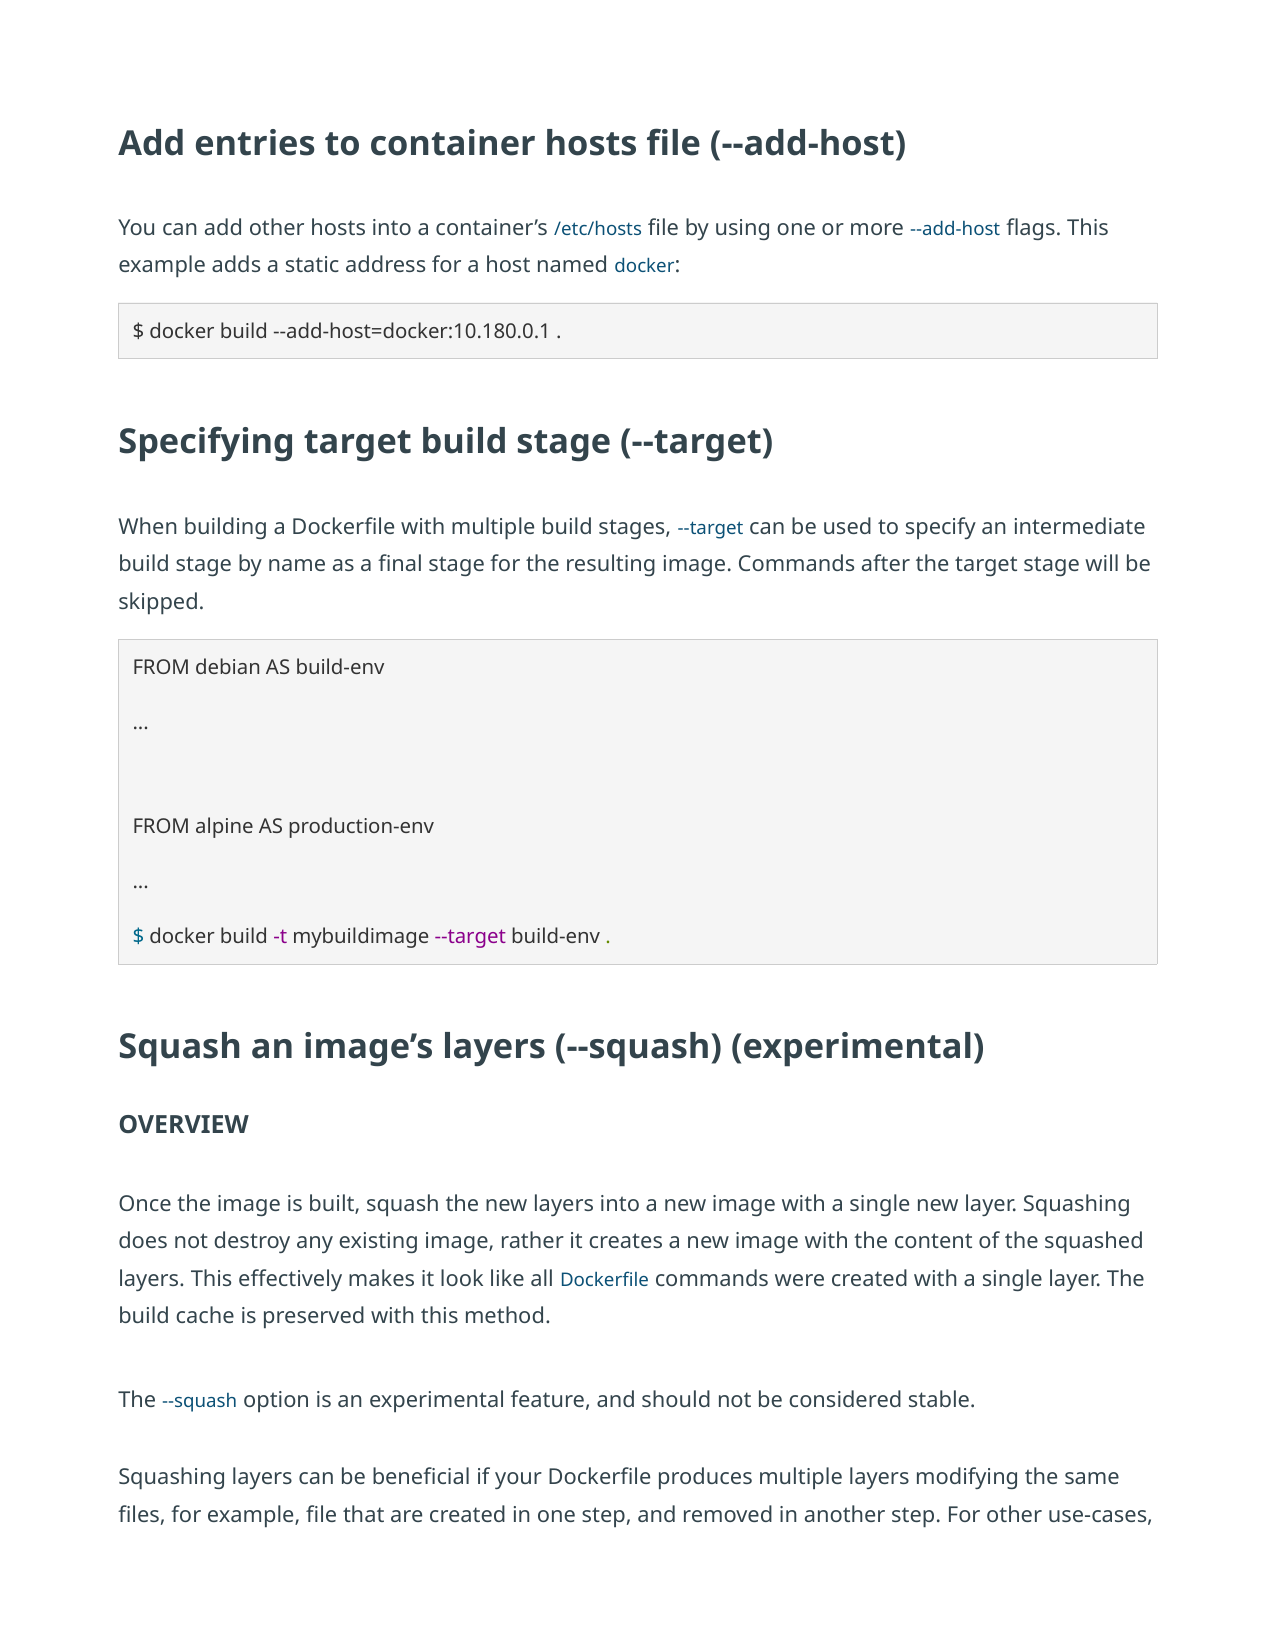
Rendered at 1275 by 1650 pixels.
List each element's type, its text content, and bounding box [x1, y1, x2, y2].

text ... [119, 853, 1157, 894]
text Squashing layers can be beneficial if your Dockerfile produces multiple layers modifying the same files, for example, file that are created in one step, and removed in another step. For other use-cases, [118, 1453, 1157, 1528]
text FROM debian AS build-env [119, 640, 1157, 681]
text Once the image is built, squash the new layers into a new image with a single new layer. Squashing does not destroy any existing image, rather it creates a new image with the content of the squashed layers. This effectively makes it look like all Dockerfile commands were created with a single layer. The build cache is preserved with this method. [118, 1180, 1157, 1330]
subtitle Squash an image’s layers (--squash) (experimental) [118, 1022, 1157, 1069]
text You can add other hosts into a container’s /etc/hosts file by using one or more --add-host flags. This example adds a static address for a host named docker: [118, 204, 1157, 279]
subtitle Add entries to container hosts file (--add-host) [118, 118, 1157, 165]
subtitle OVERVIEW [118, 1100, 1157, 1141]
text When building a Dockerfile with multiple build stages, --target can be used to specify an intermediate build stage by name as a final stage for the resulting image. Commands after the target stage will be skipped. [118, 503, 1157, 615]
text $ docker build -t mybuildimage --target build-env . [119, 908, 1157, 964]
text FROM alpine AS production-env [119, 798, 1157, 840]
text ... [119, 694, 1157, 736]
text The --squash option is an experimental feature, and should not be considered stable. [118, 1377, 1157, 1414]
text $ docker build --add-host=docker:10.180.0.1 . [119, 304, 1157, 358]
subtitle Specifying target build stage (--target) [118, 417, 1157, 464]
